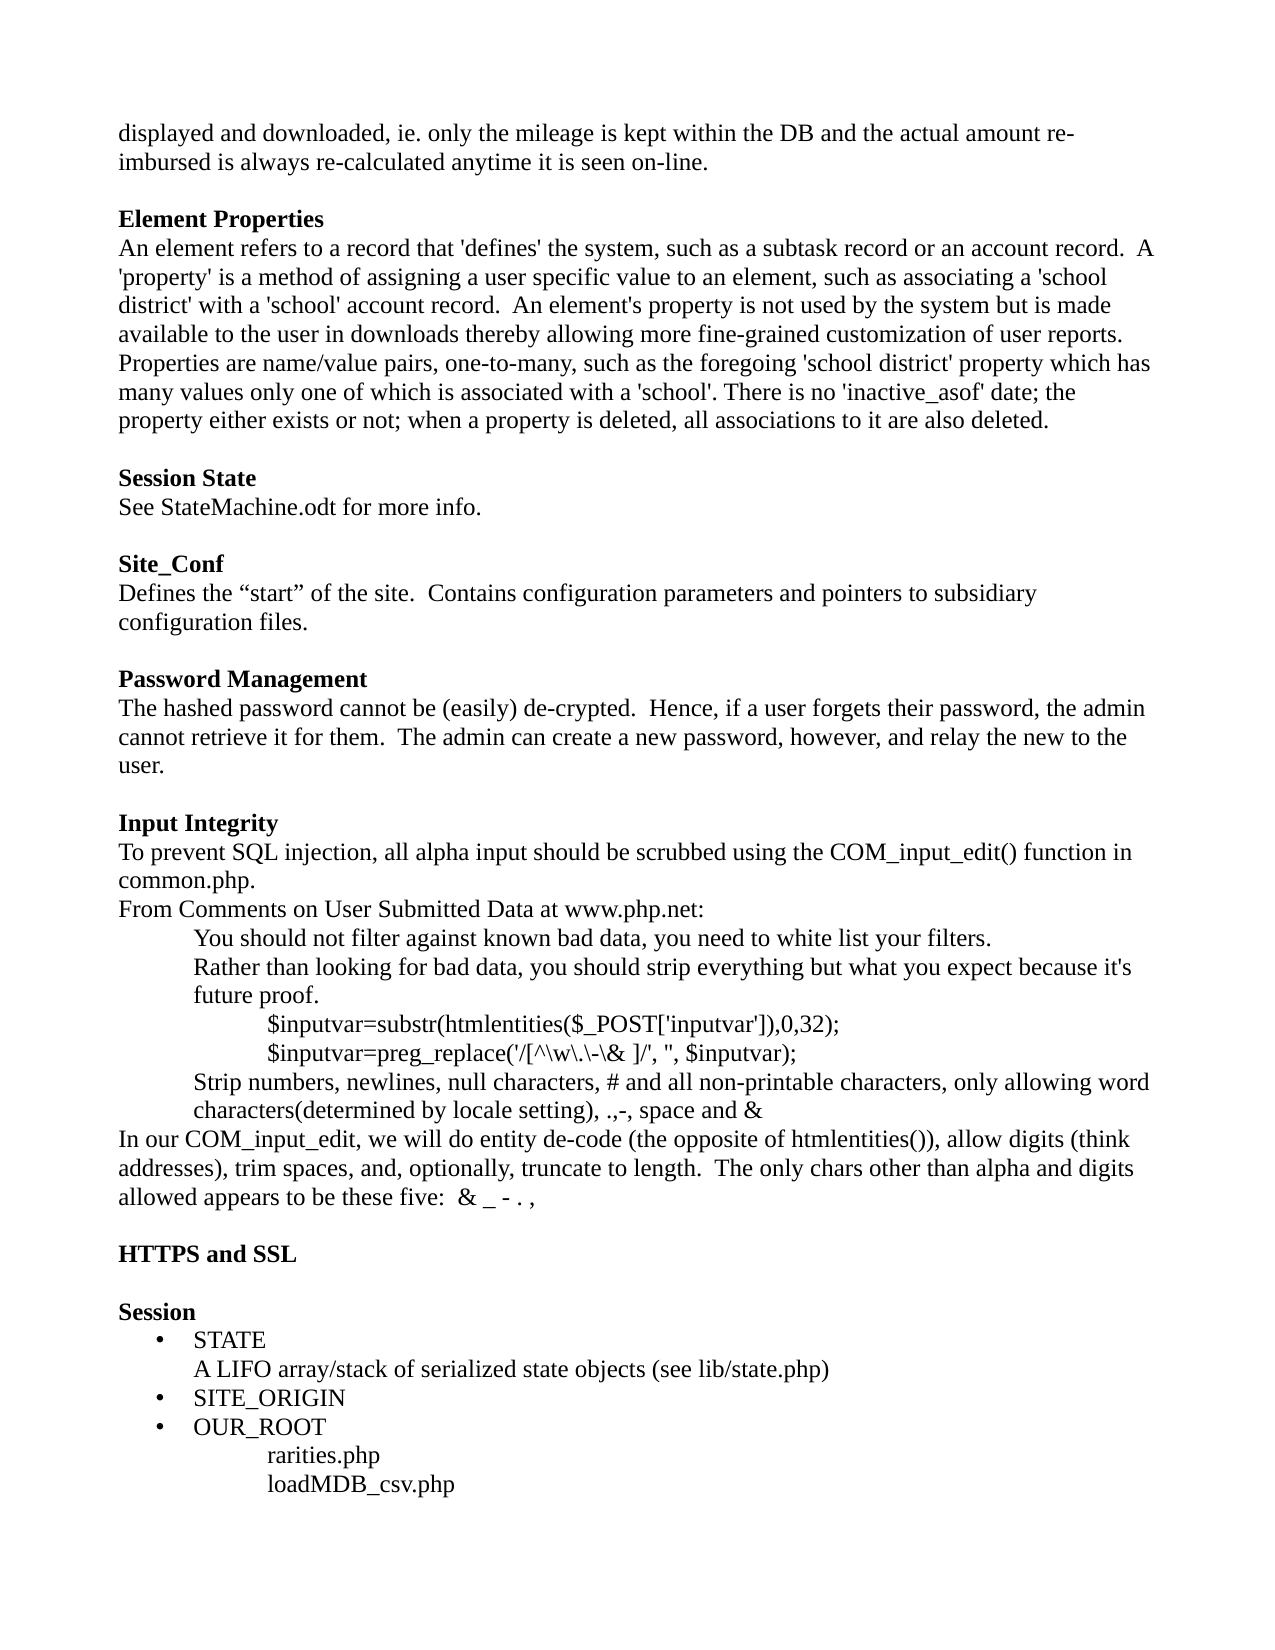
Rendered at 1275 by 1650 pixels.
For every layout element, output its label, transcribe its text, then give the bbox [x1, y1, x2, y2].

list SITE_ORIGIN [156, 1383, 1157, 1412]
text Defines the “start” of the site. Contains configuration parameters and pointers to subsidiary configuration files. [118, 578, 1157, 636]
text Rather than looking for bad data, you should strip everything but what you expect because it's future proof. [193, 952, 1157, 1009]
text See StateMachine.odt for more info. [118, 492, 1157, 521]
text To prevent SQL injection, all alpha input should be scrubbed using the COM_input_edit() function in common.php. [118, 837, 1157, 894]
list STATE A LIFO array/stack of serialized state objects (see lib/state.php) [156, 1326, 1157, 1383]
text Input Integrity [118, 808, 1157, 837]
text The hashed password cannot be (easily) de-crypted. Hence, if a user forgets their password, the admin cannot retrieve it for them. The admin can create a new password, however, and relay the new to the user. [118, 693, 1157, 779]
text displayed and downloaded, ie. only the mileage is kept within the DB and the actual amount re-imbursed is always re-calculated anytime it is seen on-line. [118, 118, 1157, 204]
text In our COM_input_edit, we will do entity de-code (the opposite of htmlentities()), allow digits (think addresses), trim spaces, and, optionally, truncate to length. The only chars other than alpha and digits allowed appears to be these five: & _ - . , [118, 1124, 1157, 1211]
text Session [118, 1297, 1157, 1326]
text $inputvar=preg_replace('/[^\w\.\-\& ]/', '', $inputvar); [193, 1038, 1157, 1067]
text Site_Conf [118, 549, 1157, 578]
text From Comments on User Submitted Data at www.php.net: [118, 894, 1157, 923]
text You should not filter against known bad data, you need to white list your filters. [193, 923, 1157, 952]
text Password Management [118, 664, 1157, 693]
text HTTPS and SSL [118, 1239, 1157, 1268]
text $inputvar=substr(htmlentities($_POST['inputvar']),0,32); [193, 1009, 1157, 1038]
text Session State [118, 463, 1157, 492]
text Strip numbers, newlines, null characters, # and all non-printable characters, only allowing word characters(determined by locale setting), .,-, space and & [193, 1067, 1157, 1124]
text An element refers to a record that 'defines' the system, such as a subtask record or an account record. A 'property' is a method of assigning a user specific value to an element, such as associating a 'school district' with a 'school' account record. An element's property is not used by the system but is made available to the user in downloads thereby allowing more fine-grained customization of user reports. Properties are name/value pairs, one-to-many, such as the foregoing 'school district' property which has many values only one of which is associated with a 'school'. There is no 'inactive_asof' date; the property either exists or not; when a property is deleted, all associations to it are also deleted. [118, 233, 1157, 434]
text Element Properties [118, 204, 1157, 233]
list OUR_ROOT rarities.php loadMDB_csv.php [156, 1412, 1157, 1498]
